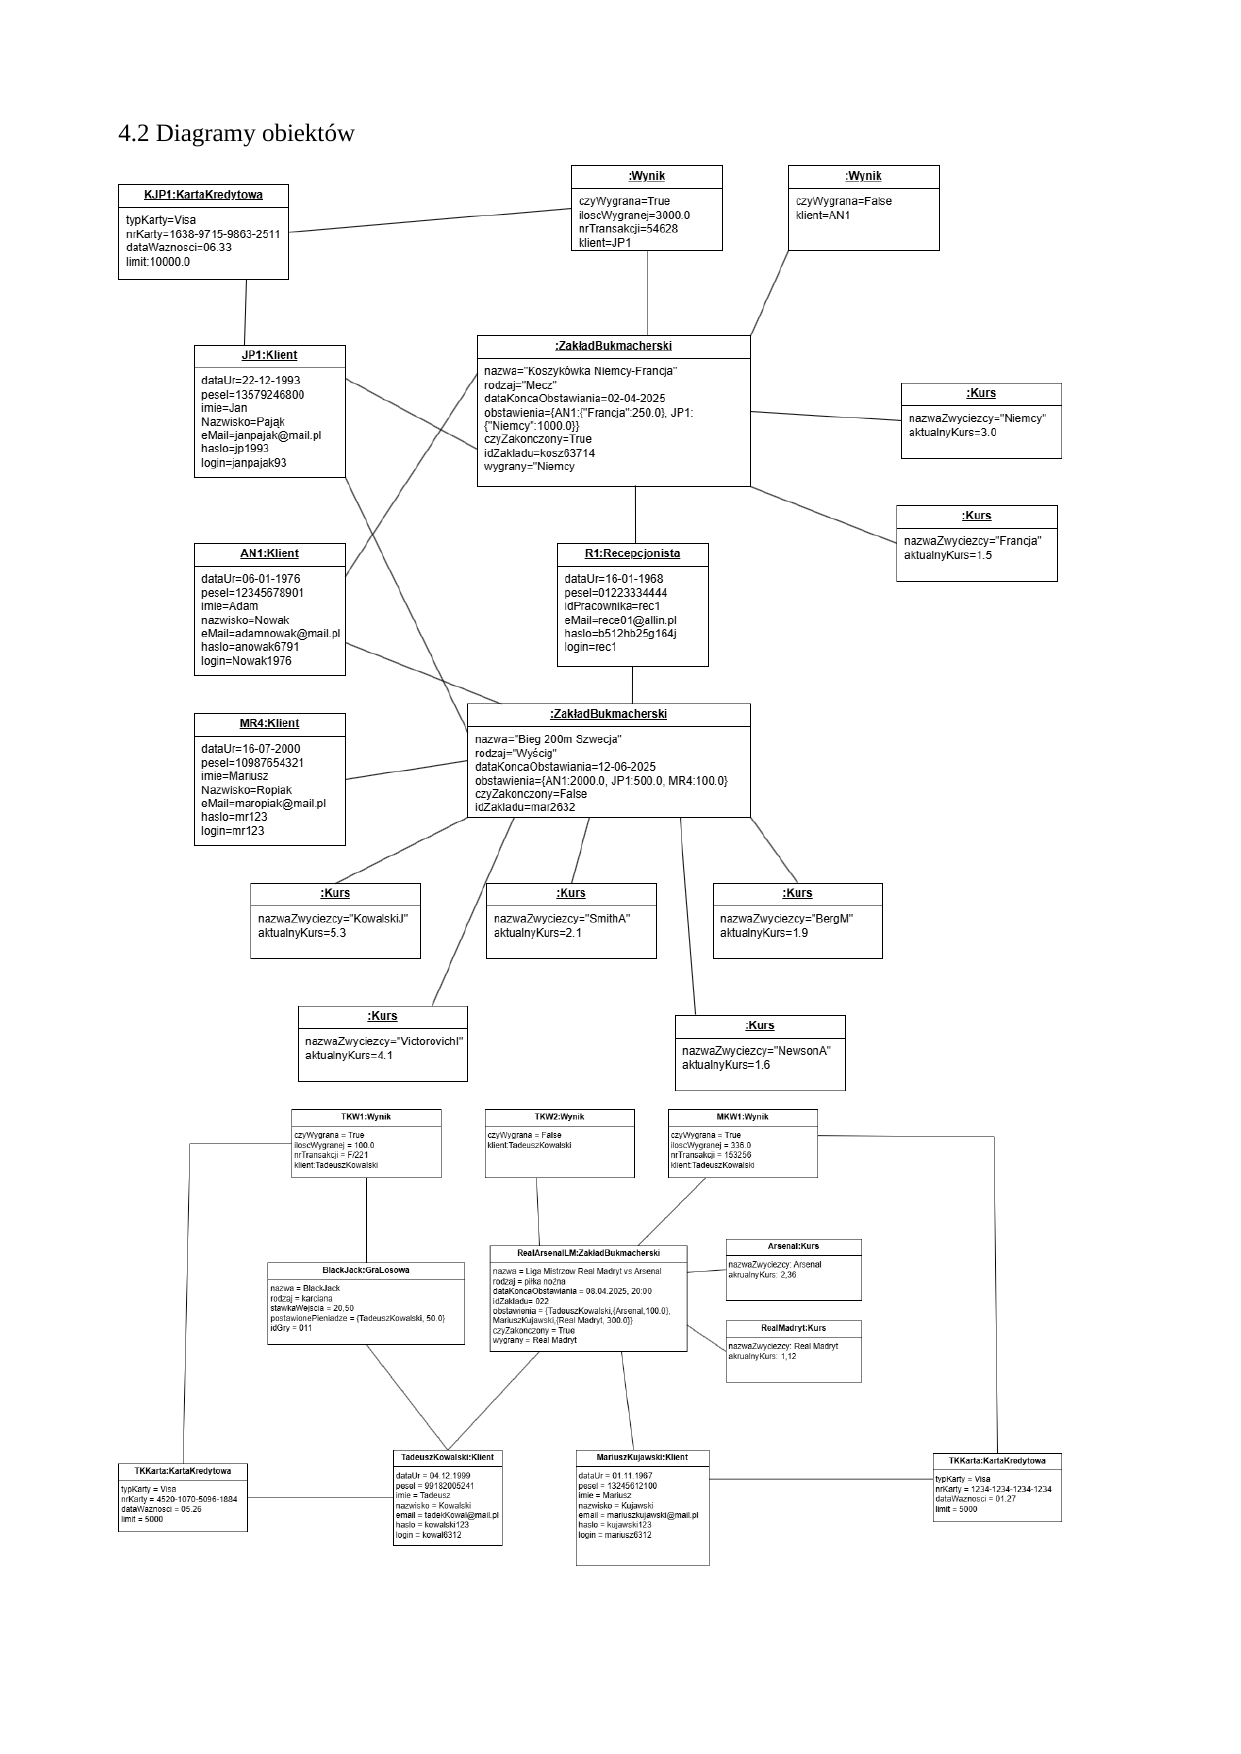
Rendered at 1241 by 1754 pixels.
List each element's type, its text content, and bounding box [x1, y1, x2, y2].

text 4.2 Diagramy obiektów [118, 118, 1122, 147]
